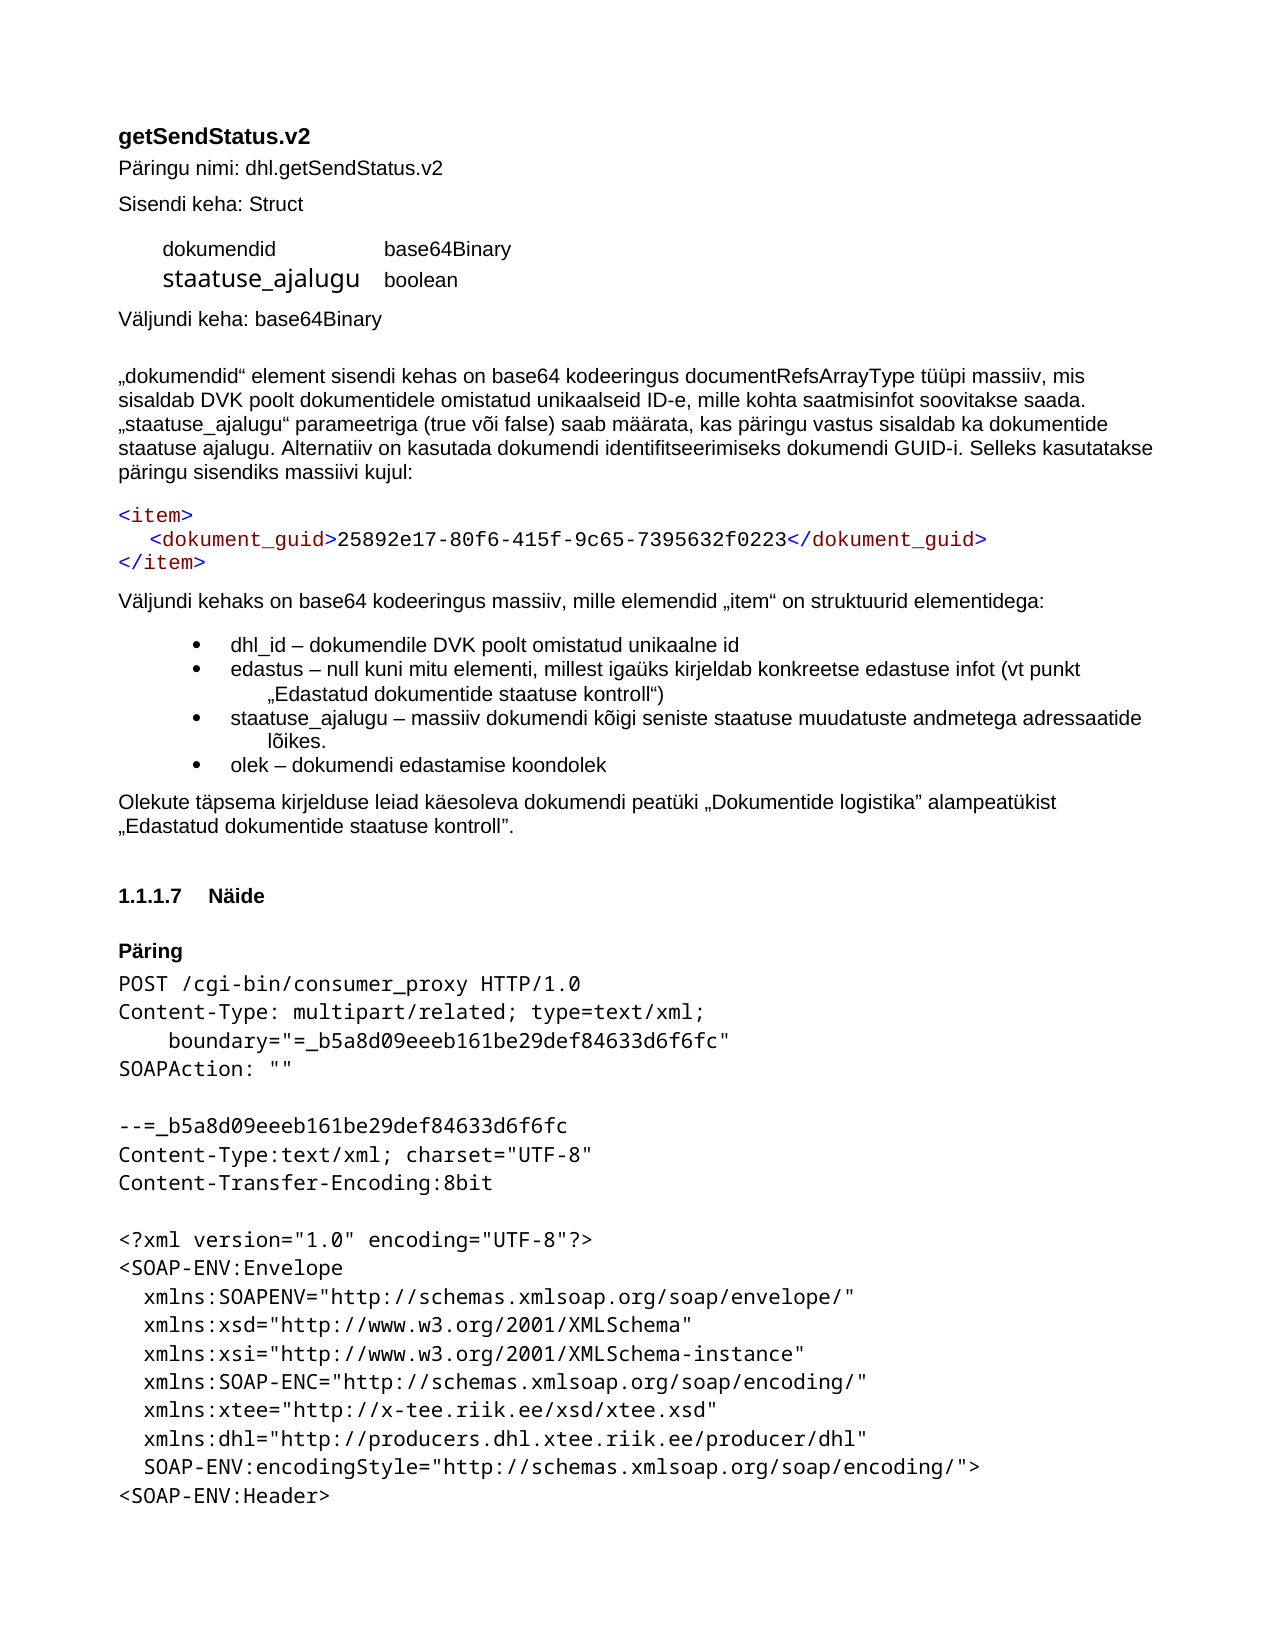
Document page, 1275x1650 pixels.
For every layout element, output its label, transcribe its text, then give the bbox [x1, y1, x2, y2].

text <item> [118, 505, 1157, 529]
text Väljundi keha: base64Binary [118, 307, 1157, 331]
text xmlns:SOAPENV="http://schemas.xmlsoap.org/soap/envelope/" [118, 1282, 1157, 1310]
text <SOAP-ENV:Header> [118, 1481, 1157, 1509]
text SOAP-ENV:encodingStyle="http://schemas.xmlsoap.org/soap/encoding/"> [118, 1452, 1157, 1481]
text „dokumendid“ element sisendi kehas on base64 kodeeringus documentRefsArrayType tüüpi massiiv, mis sisaldab DVK poolt dokumentidele omistatud unikaalseid ID-e, mille kohta saatmisinfot soovitakse saada. „staatuse_ajalugu“ parameetriga (true või false) saab määrata, kas päringu vastus sisaldab ka dokumentide staatuse ajalugu. Alternatiiv on kasutada dokumendi identifitseerimiseks dokumendi GUID-i. Selleks kasutatakse päringu sisendiks massiivi kujul: [118, 364, 1157, 484]
text Olekute täpsema kirjelduse leiad käesoleva dokumendi peatüki „Dokumentide logistika” alampeatükist „Edastatud dokumentide staatuse kontroll”. [118, 790, 1157, 838]
text xmlns:SOAP-ENC="http://schemas.xmlsoap.org/soap/encoding/" [118, 1367, 1157, 1396]
text Päringu nimi: dhl.getSendStatus.v2 [118, 155, 1157, 179]
text SOAPAction: "" [118, 1054, 1157, 1083]
text Sisendi keha: Struct [118, 192, 1157, 216]
subtitle Näide [118, 884, 1157, 908]
text boundary="=_b5a8d09eeeb161be29def84633d6f6fc" [118, 1026, 1157, 1054]
text Content-Transfer-Encoding:8bit [118, 1168, 1157, 1197]
text xmlns:dhl="http://producers.dhl.xtee.riik.ee/producer/dhl" [118, 1424, 1157, 1452]
text <?xml version="1.0" encoding="UTF-8"?> [118, 1225, 1157, 1253]
text <SOAP-ENV:Envelope [118, 1253, 1157, 1282]
text Väljundi kehaks on base64 kodeeringus massiiv, mille elemendid „item“ on struktuurid elementidega: [118, 588, 1157, 612]
text <dokument_guid>25892e17-80f6-415f-9c65-7395632f0223</dokument_guid> [118, 529, 1157, 552]
text xmlns:xsi="http://www.w3.org/2001/XMLSchema-instance" [118, 1339, 1157, 1367]
list dhl_id – dokumendile DVK poolt omistatud unikaalne id [193, 633, 1157, 657]
subtitle getSendStatus.v2 [118, 123, 1157, 149]
subtitle Päring [118, 939, 1157, 963]
text Content-Type:text/xml; charset="UTF-8" [118, 1140, 1157, 1168]
text Content-Type: multipart/related; type=text/xml; [118, 997, 1157, 1026]
text staatuse_ajalugu boolean [118, 261, 1157, 294]
text dokumendid base64Binary [118, 237, 1157, 261]
list edastus – null kuni mitu elementi, millest igaüks kirjeldab konkreetse edastuse infot (vt punkt „Edastatud dokumentide staatuse kontroll“) [193, 657, 1157, 705]
text POST /cgi-bin/consumer_proxy HTTP/1.0 [118, 969, 1157, 997]
text --=_b5a8d09eeeb161be29def84633d6f6fc [118, 1111, 1157, 1140]
list staatuse_ajalugu – massiiv dokumendi kõigi seniste staatuse muudatuste andmetega adressaatide lõikes. [193, 705, 1157, 753]
list olek – dokumendi edastamise koondolek [193, 753, 1157, 777]
text </item> [118, 552, 1157, 576]
text xmlns:xtee="http://x-tee.riik.ee/xsd/xtee.xsd" [118, 1396, 1157, 1424]
text xmlns:xsd="http://www.w3.org/2001/XMLSchema" [118, 1310, 1157, 1339]
